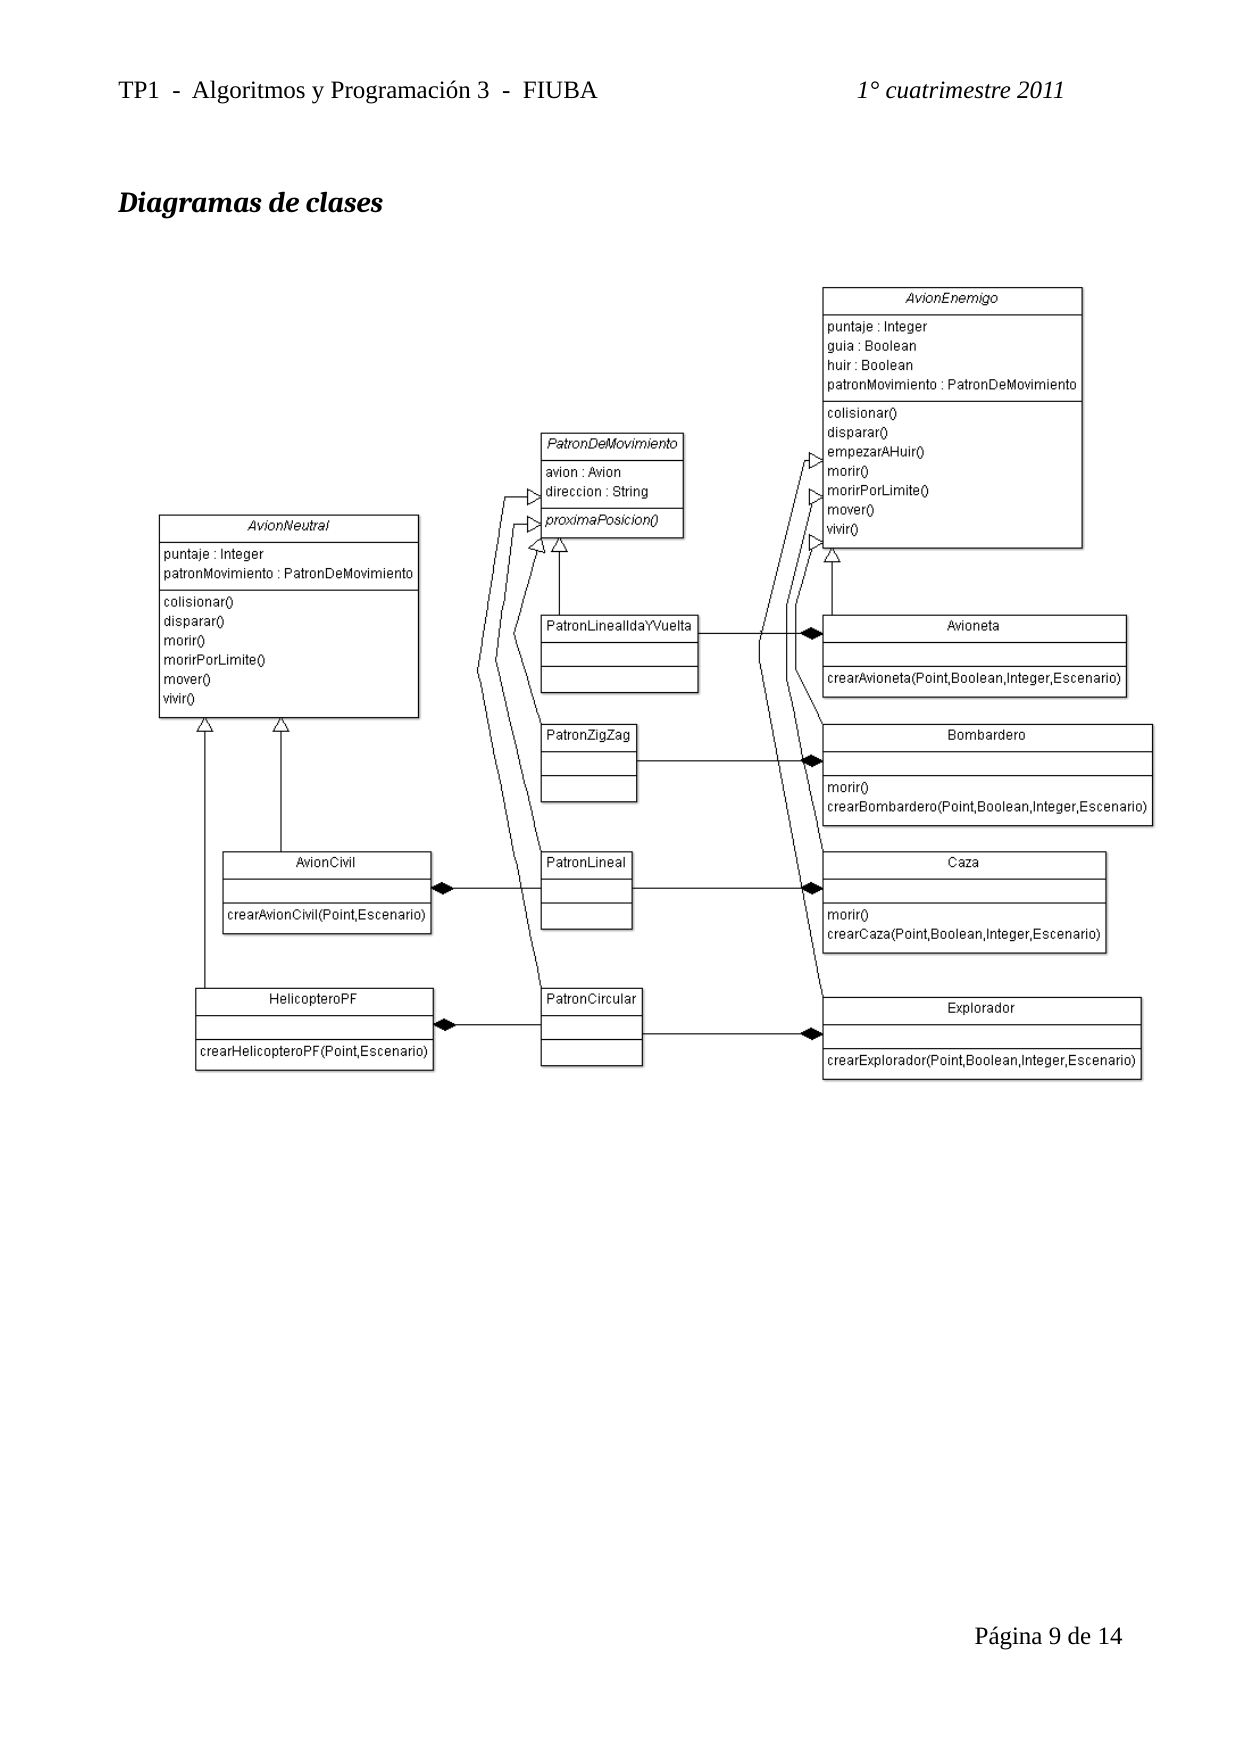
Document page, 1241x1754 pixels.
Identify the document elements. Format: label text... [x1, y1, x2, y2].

text Diagramas de clases [118, 186, 1122, 220]
